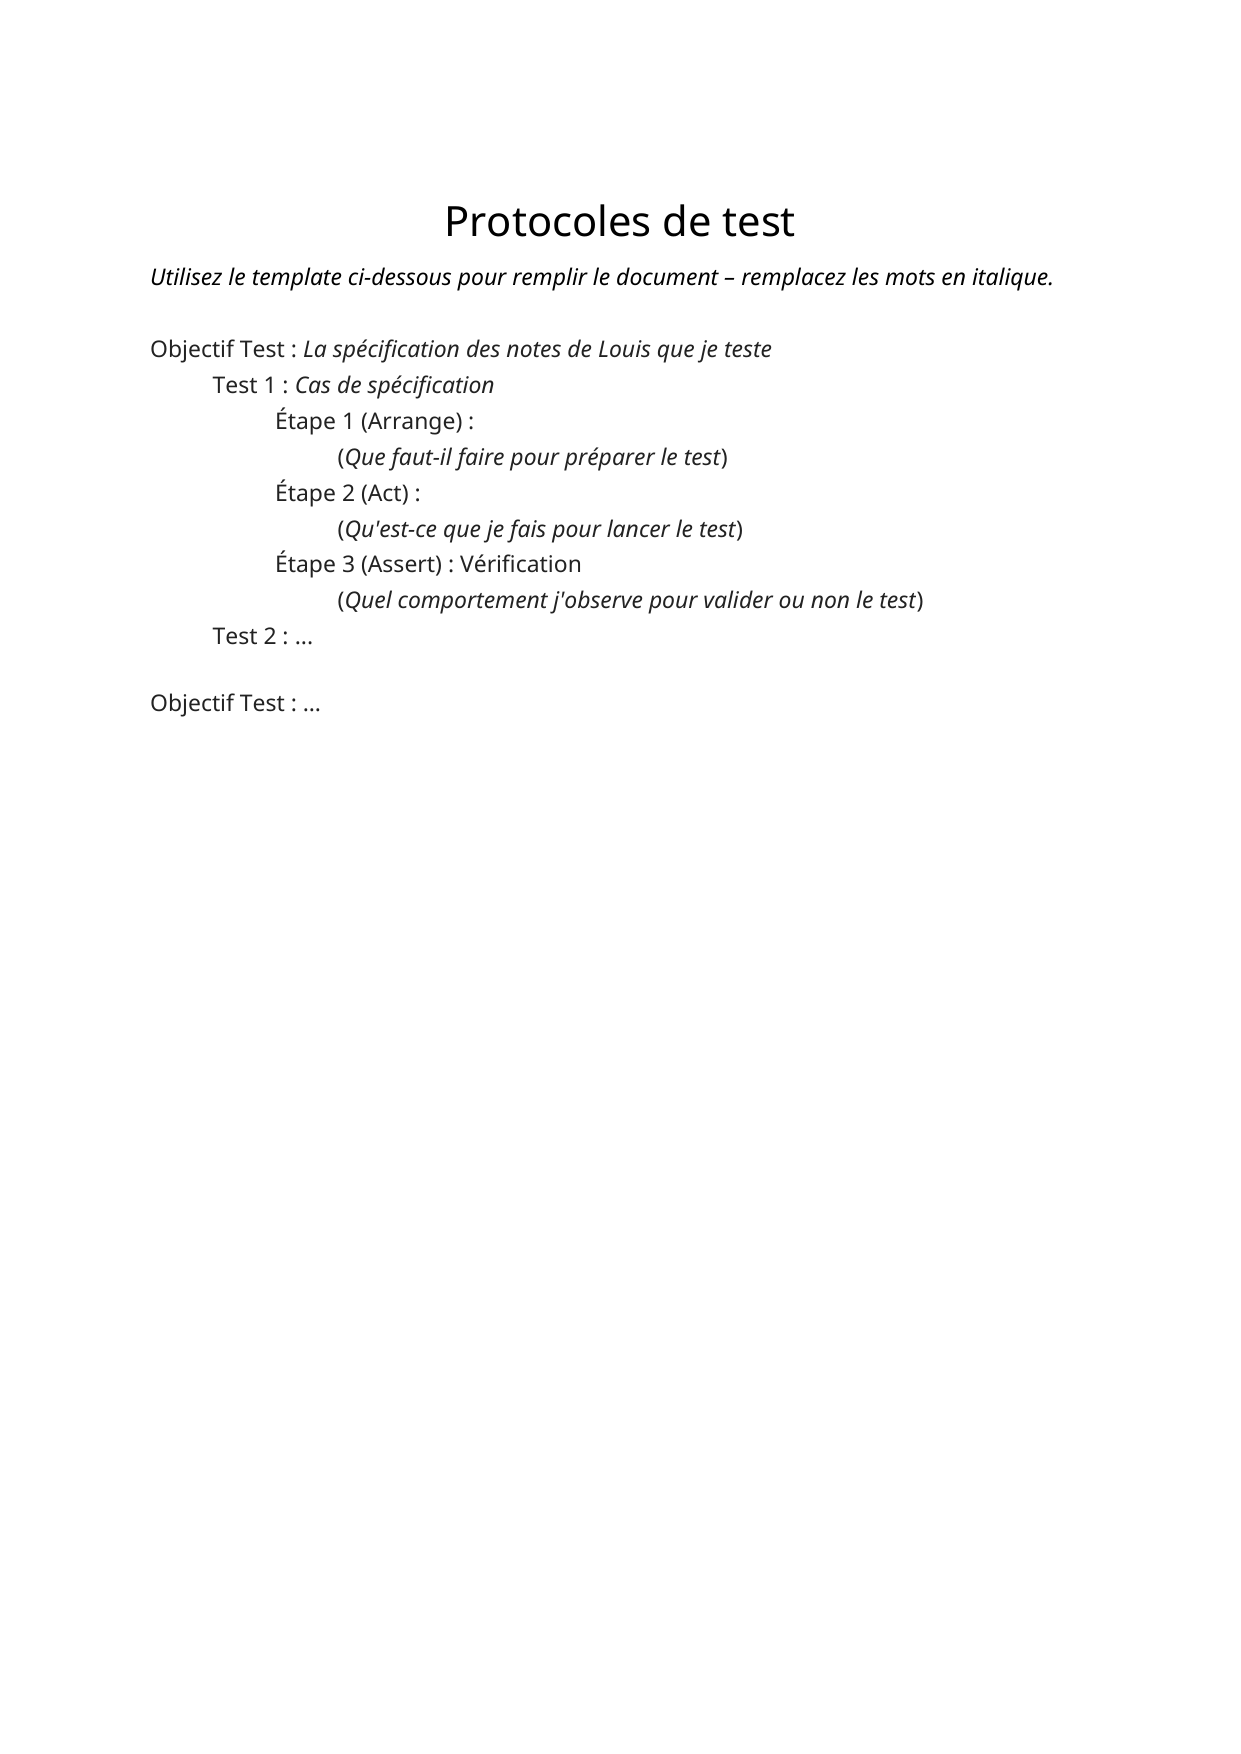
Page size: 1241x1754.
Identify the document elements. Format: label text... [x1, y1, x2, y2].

text Test 2 : ... [212, 620, 1090, 652]
text (Que faut-il faire pour préparer le test) [337, 441, 1090, 472]
text Étape 2 (Act) : [275, 477, 1090, 508]
text (Qu'est-ce que je fais pour lancer le test) [337, 512, 1090, 544]
text Utilisez le template ci-dessous pour remplir le document – remplacez les mots en italique. [150, 261, 1090, 292]
text Test 1 : Cas de spécification [212, 369, 1090, 400]
text Objectif Test : La spécification des notes de Louis que je teste [150, 333, 1090, 364]
text Étape 3 (Assert) : Vérification [275, 548, 1090, 580]
text Objectif Test : … [150, 686, 1090, 718]
text (Quel comportement j'observe pour valider ou non le test) [337, 584, 1090, 616]
subtitle Protocoles de test [150, 192, 1090, 248]
text Étape 1 (Arrange) : [275, 405, 1090, 436]
